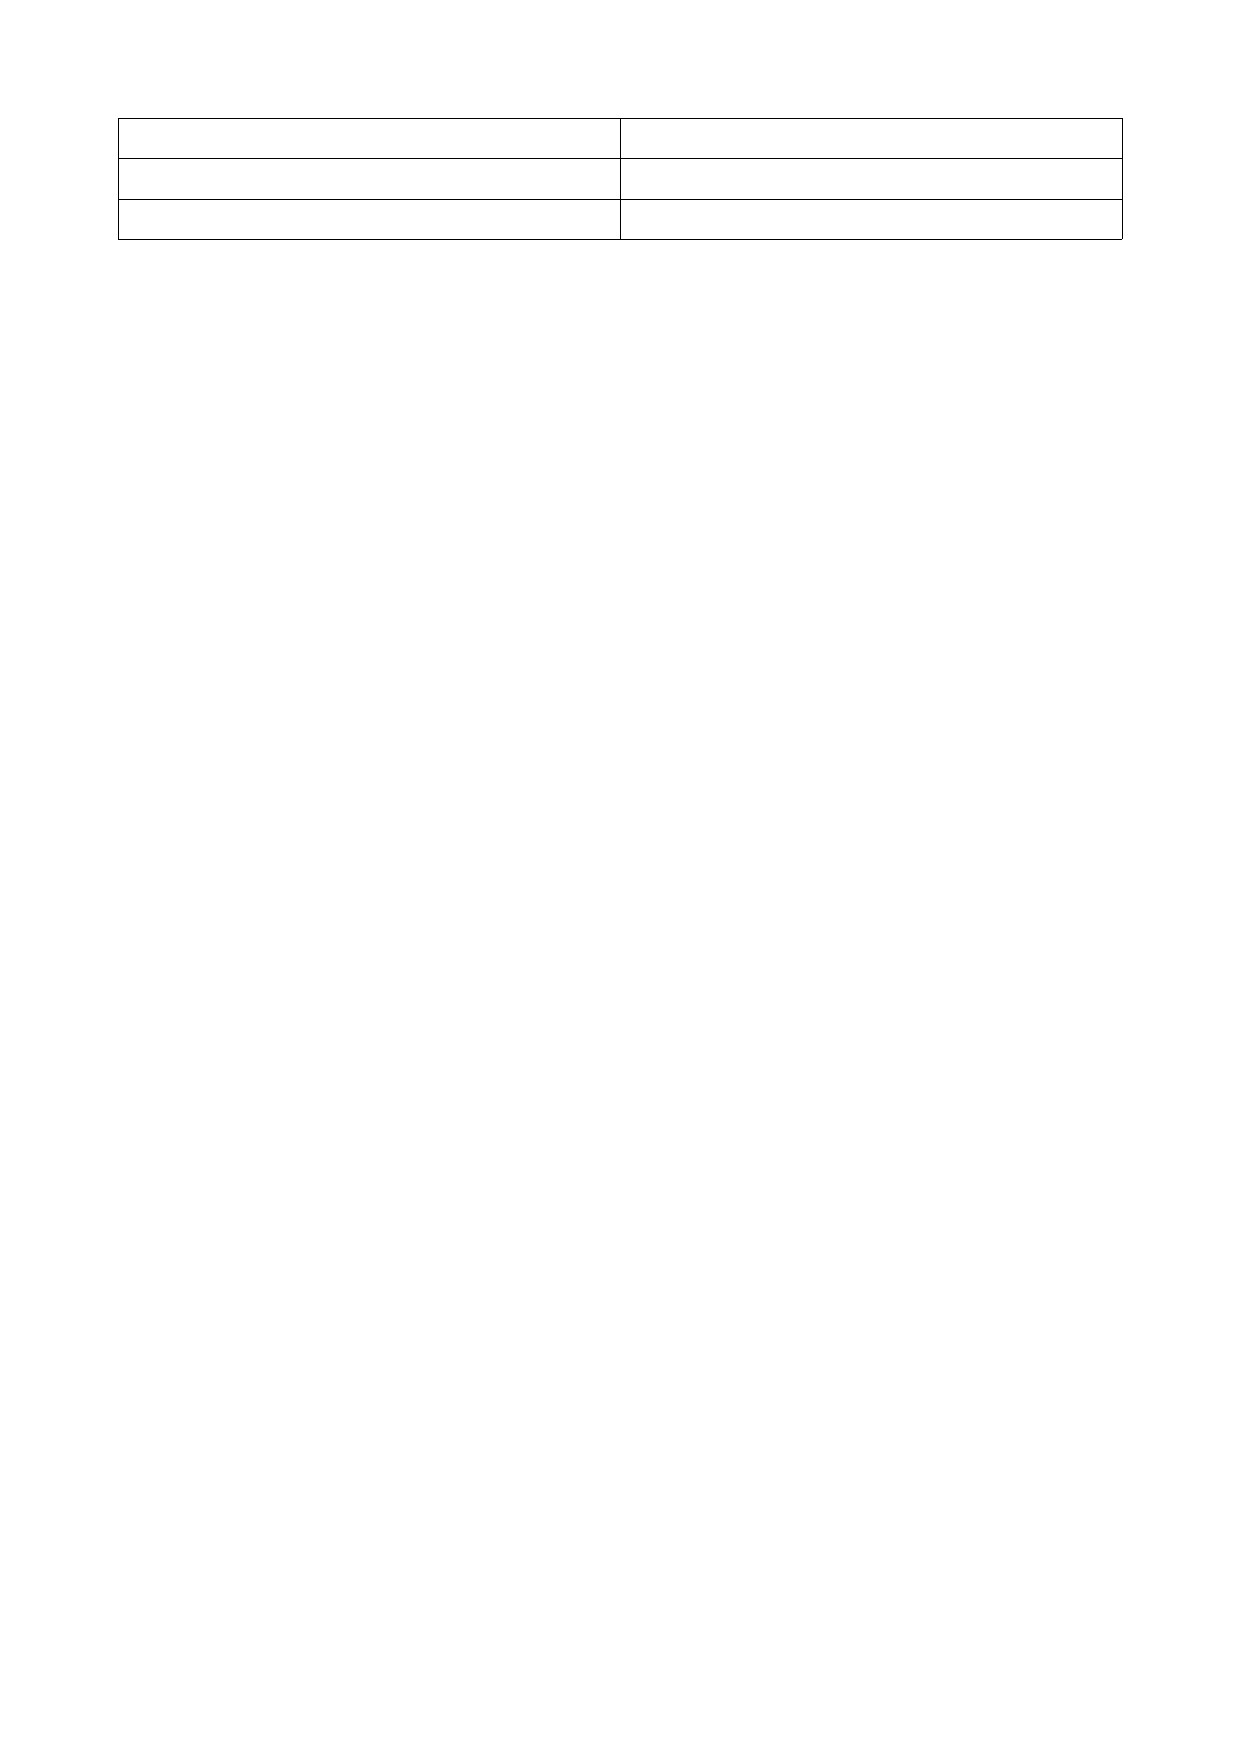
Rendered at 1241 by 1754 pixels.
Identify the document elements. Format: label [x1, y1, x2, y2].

table_cell [621, 159, 1122, 199]
table_cell [621, 200, 1122, 239]
table_cell [119, 159, 620, 199]
table_cell [119, 200, 620, 239]
table_header [119, 119, 620, 158]
table_header [621, 119, 1122, 158]
